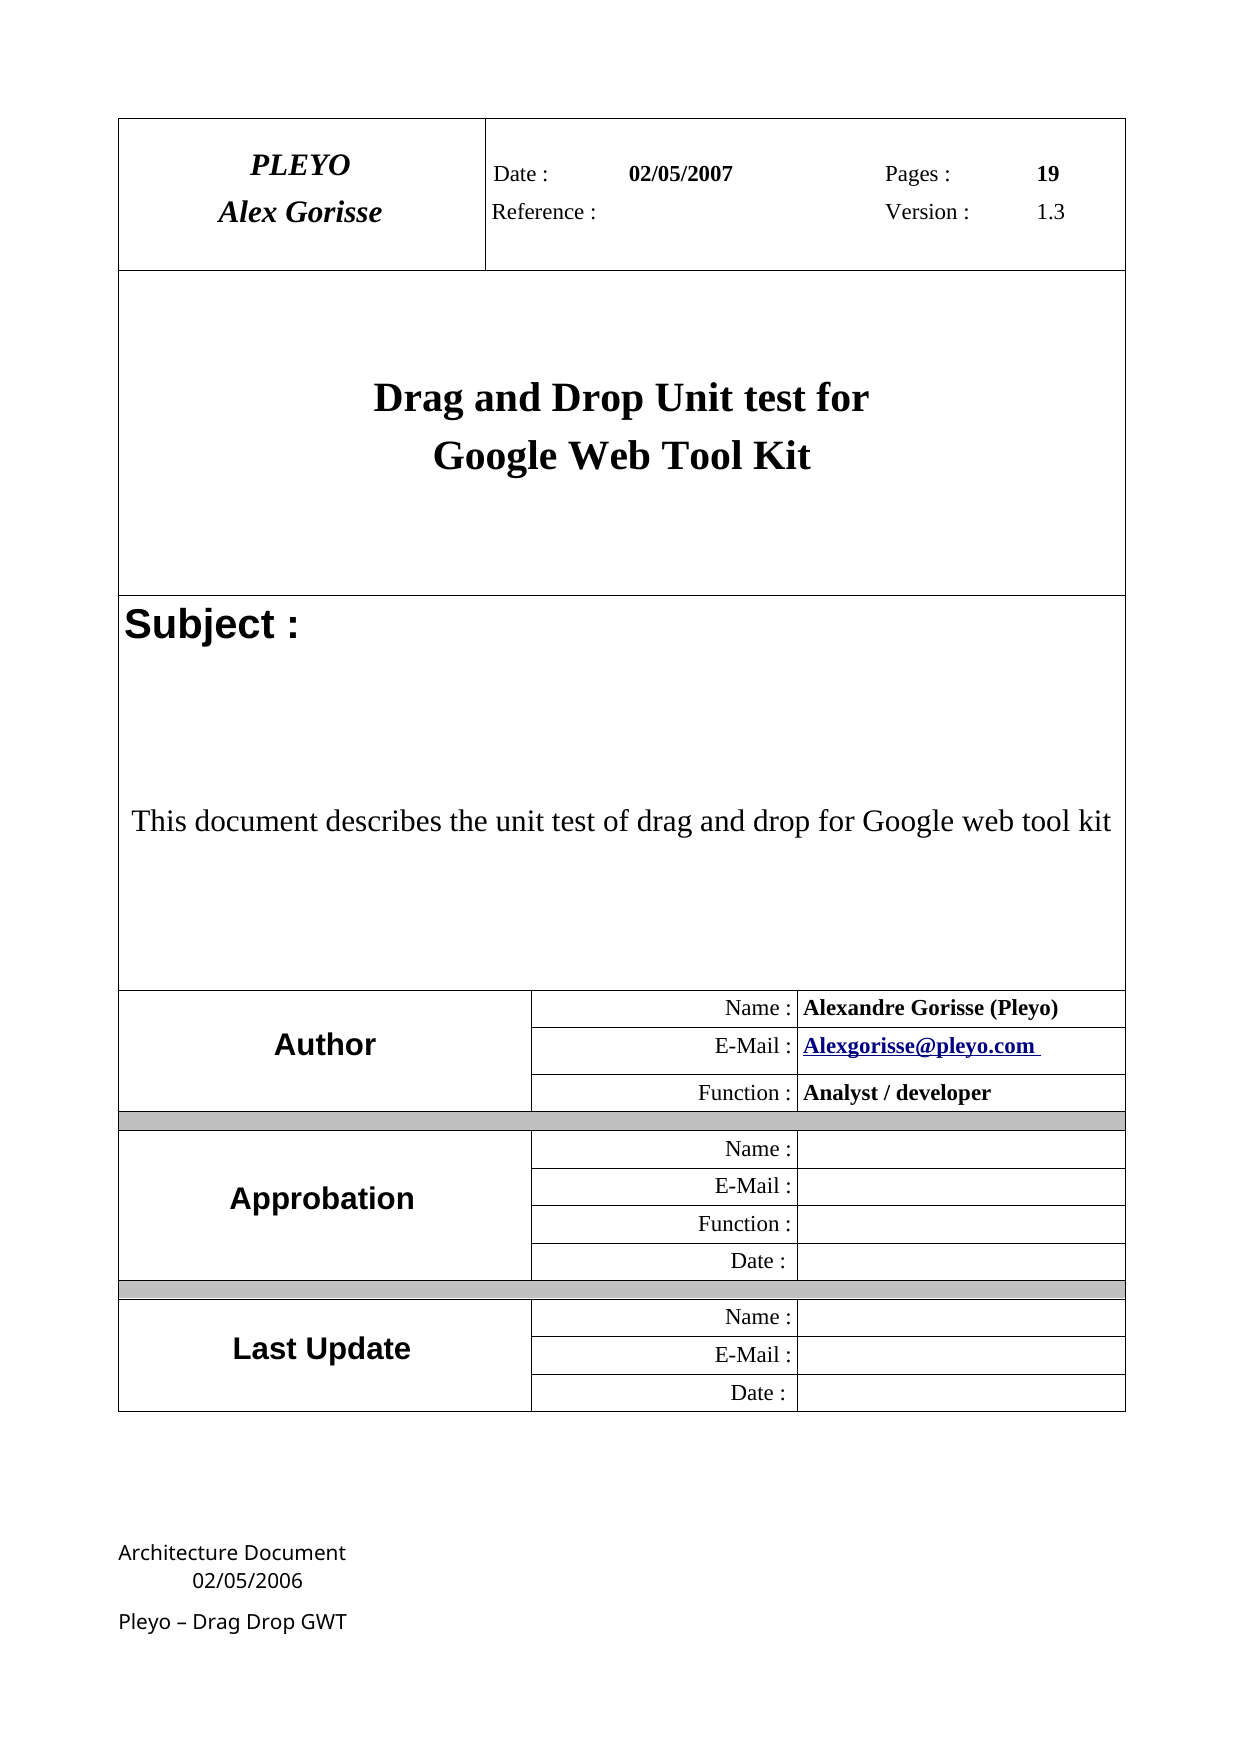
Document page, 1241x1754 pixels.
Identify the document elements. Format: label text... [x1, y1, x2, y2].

table_header Name : [532, 1131, 797, 1167]
table_cell Date : [532, 1244, 797, 1280]
table_cell [119, 1281, 1125, 1298]
table_cell E-Mail : [532, 1028, 797, 1074]
table_cell Version : [879, 193, 1031, 233]
table_cell Reference : [486, 193, 623, 233]
table_cell Author [119, 991, 531, 1111]
table_cell Pages : [879, 155, 1031, 193]
table_header [798, 1300, 1125, 1336]
table_cell Date : [532, 1375, 797, 1411]
table_cell [798, 1337, 1125, 1374]
table_cell [798, 1375, 1125, 1411]
table_header PLEYO Alex Gorisse [119, 119, 485, 270]
table_cell [798, 1206, 1125, 1243]
table_header Name : [532, 1300, 797, 1336]
table_cell Drag and Drop Unit test for Google Web Tool Kit [119, 271, 1125, 595]
table_cell [486, 233, 1125, 270]
table_cell Approbation [119, 1131, 531, 1280]
table_cell E-Mail : [532, 1169, 797, 1205]
table_cell Subject : [119, 596, 1125, 666]
table_cell Alexgorisse@pleyo.com [798, 1028, 1125, 1074]
table_header [798, 1131, 1125, 1167]
table_cell 1.3 [1031, 193, 1125, 233]
table_cell Function : [532, 1206, 797, 1243]
table_cell E-Mail : [532, 1337, 797, 1374]
table_cell This document describes the unit test of drag and drop for Google web tool kit [119, 666, 1125, 989]
table_cell 19 [1031, 155, 1125, 193]
table_header Alexandre Gorisse (Pleyo) [798, 991, 1125, 1027]
table_cell Date : [486, 155, 623, 193]
table_cell [119, 1112, 1125, 1130]
table_header Name : [532, 991, 797, 1027]
table_cell 02/05/2007 [623, 155, 879, 193]
table_cell Last Update [119, 1300, 531, 1411]
table_cell [623, 193, 879, 233]
table_header [486, 119, 1125, 155]
table_cell Function : [532, 1075, 797, 1111]
table_cell Analyst / developer [798, 1075, 1125, 1111]
table_cell [798, 1244, 1125, 1280]
table_cell [798, 1169, 1125, 1205]
